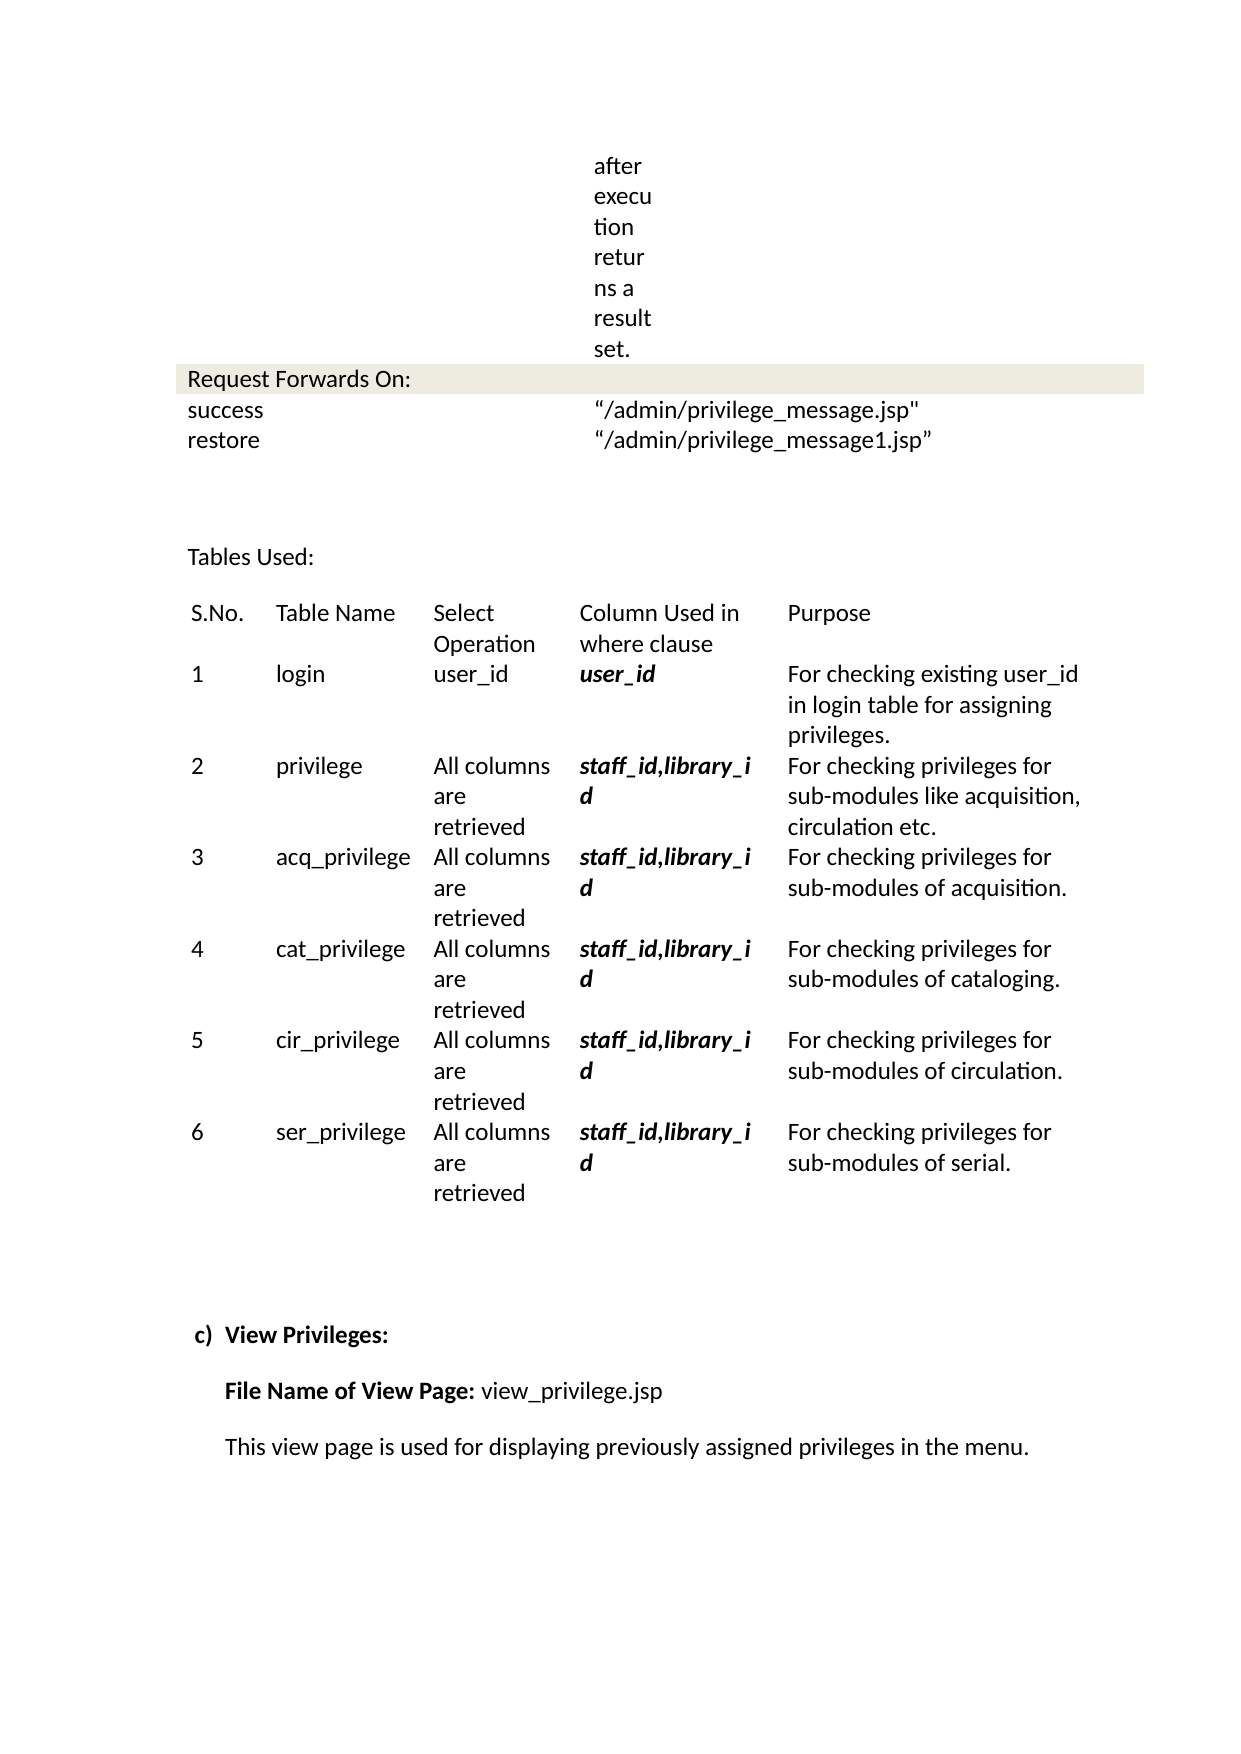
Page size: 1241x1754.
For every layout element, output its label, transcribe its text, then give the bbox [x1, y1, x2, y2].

table_cell 1 [180, 659, 264, 750]
text File Name of View Page: view_privilege.jsp [150, 1375, 1090, 1406]
table_cell ser_privilege [265, 1116, 422, 1208]
table_cell All columns are retrieved [422, 1025, 568, 1116]
table_cell All columns are retrieved [422, 750, 568, 842]
table_cell acq_privilege [265, 842, 422, 933]
table_cell login [265, 659, 422, 750]
table_cell [583, 455, 1144, 486]
table_header Select Operation [422, 598, 568, 658]
table_cell staff_id,library_id [568, 842, 776, 933]
table_cell [176, 455, 582, 486]
table_header Column Used in where clause [568, 598, 776, 658]
table_cell privilege [265, 750, 422, 842]
list View Privileges: [194, 1319, 1090, 1350]
text Tables Used: [187, 542, 1090, 572]
table_cell All columns are retrieved [422, 1116, 568, 1208]
table_cell For checking privileges for sub-modules of serial. [776, 1116, 1102, 1208]
table_cell restore [176, 425, 582, 455]
table_cell staff_id,library_id [568, 750, 776, 842]
table_cell For checking privileges for sub-modules like acquisition, circulation etc. [776, 750, 1102, 842]
table_cell cir_privilege [265, 1025, 422, 1116]
table_cell For checking privileges for sub-modules of circulation. [776, 1025, 1102, 1116]
table_header Purpose [776, 598, 1102, 658]
table_cell staff_id,library_id [568, 933, 776, 1025]
table_header S.No. [180, 598, 264, 658]
table_cell success [176, 394, 582, 425]
table_cell staff_id,library_id [568, 1116, 776, 1208]
table_cell “/admin/privilege_message.jsp" [583, 394, 1144, 425]
table_cell 3 [180, 842, 264, 933]
table_cell All columns are retrieved [422, 842, 568, 933]
table_cell 6 [180, 1116, 264, 1208]
table_cell “/admin/privilege_message1.jsp” [583, 425, 1144, 455]
table_cell Request Forwards On: [176, 364, 1144, 394]
table_header Table Name [265, 598, 422, 658]
table_cell 4 [180, 933, 264, 1025]
table_cell cat_privilege [265, 933, 422, 1025]
table_cell [176, 150, 582, 364]
table_cell For checking privileges for sub-modules of cataloging. [776, 933, 1102, 1025]
table_cell For checking existing user_id in login table for assigning privileges. [776, 659, 1102, 750]
text This view page is used for displaying previously assigned privileges in the menu. [150, 1431, 1090, 1462]
table_cell 2 [180, 750, 264, 842]
table_cell 5 [180, 1025, 264, 1116]
table_cell For checking privileges for sub-modules of acquisition. [776, 842, 1102, 933]
table_cell staff_id,library_id [568, 1025, 776, 1116]
table_cell after execution returns a resultset. [583, 150, 663, 364]
table_cell All columns are retrieved [422, 933, 568, 1025]
table_cell user_id [568, 659, 776, 750]
table_cell user_id [422, 659, 568, 750]
